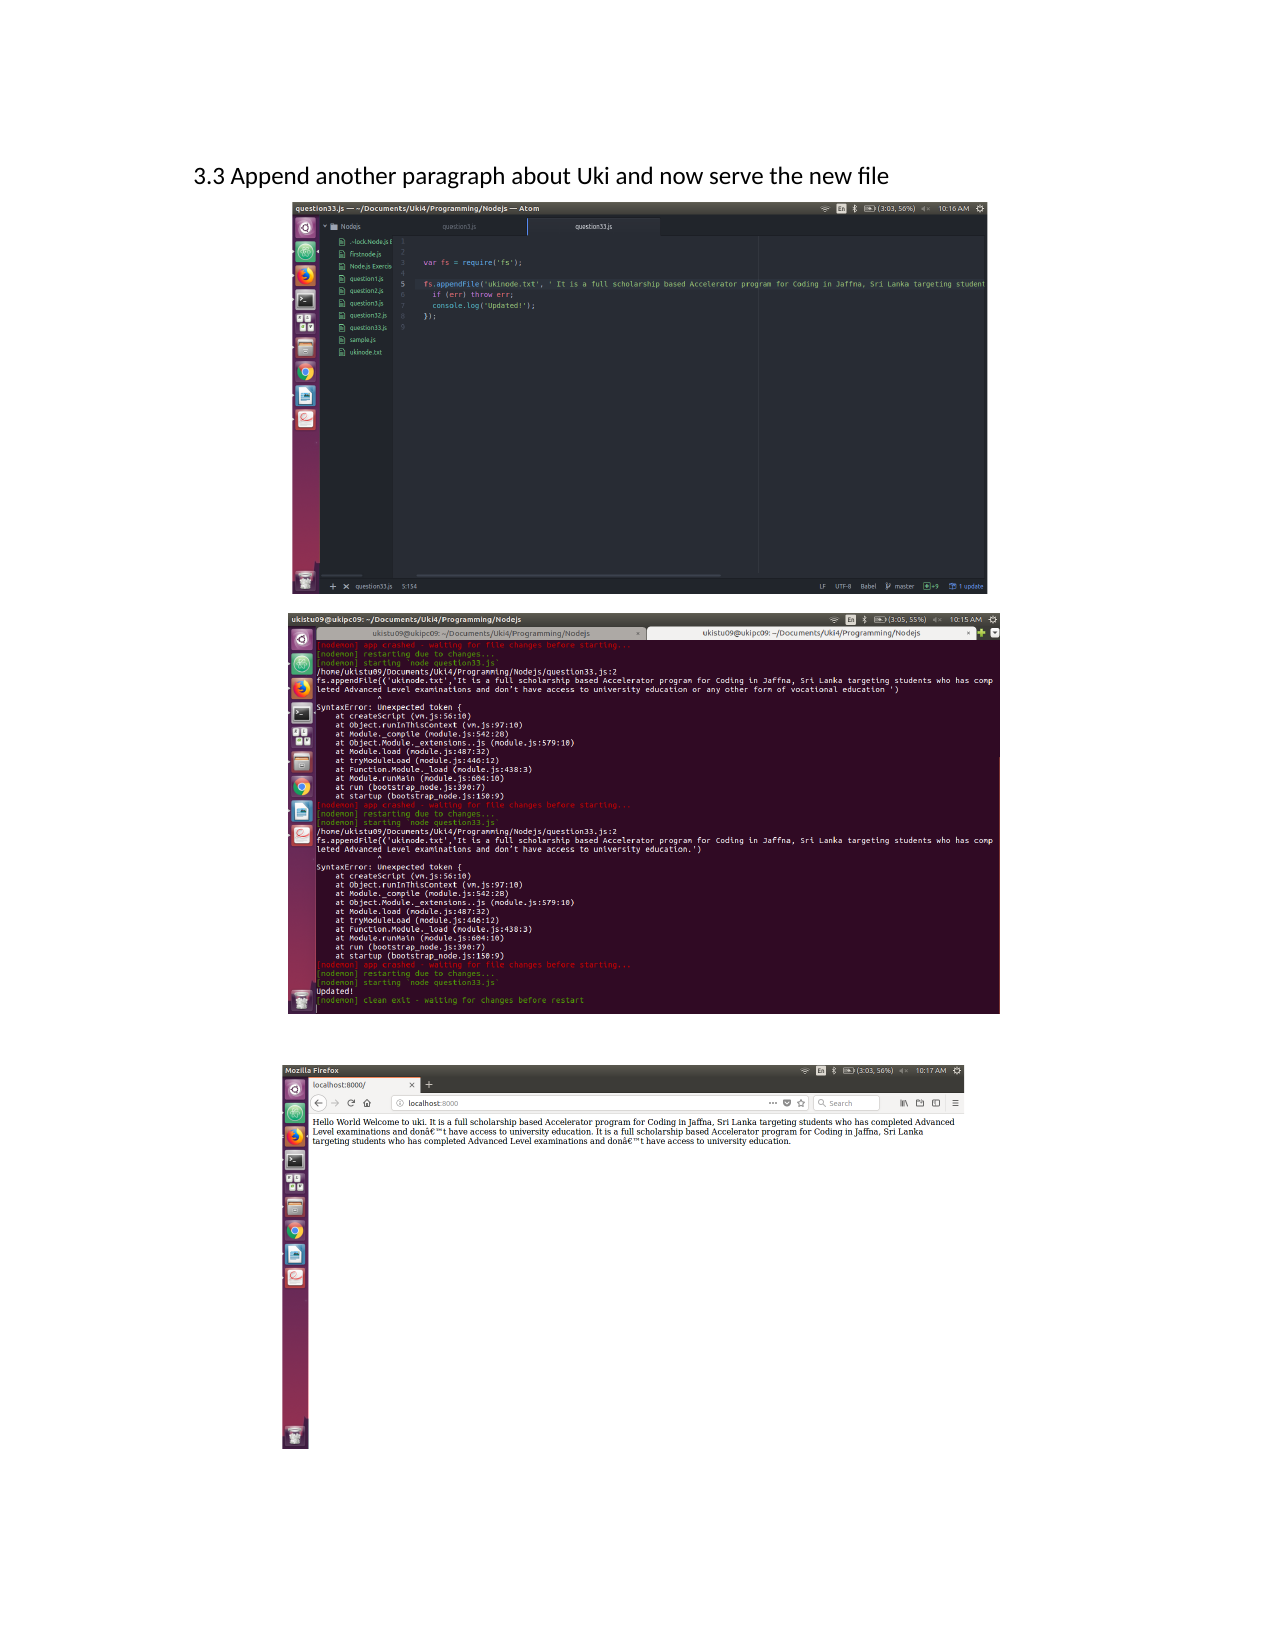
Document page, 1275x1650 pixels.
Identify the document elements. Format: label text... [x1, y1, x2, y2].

text 3.3 Append another paragraph about Uki and now serve the new file [193, 160, 1157, 191]
picture [288, 613, 1000, 1014]
picture [292, 202, 988, 594]
picture [282, 1065, 965, 1449]
